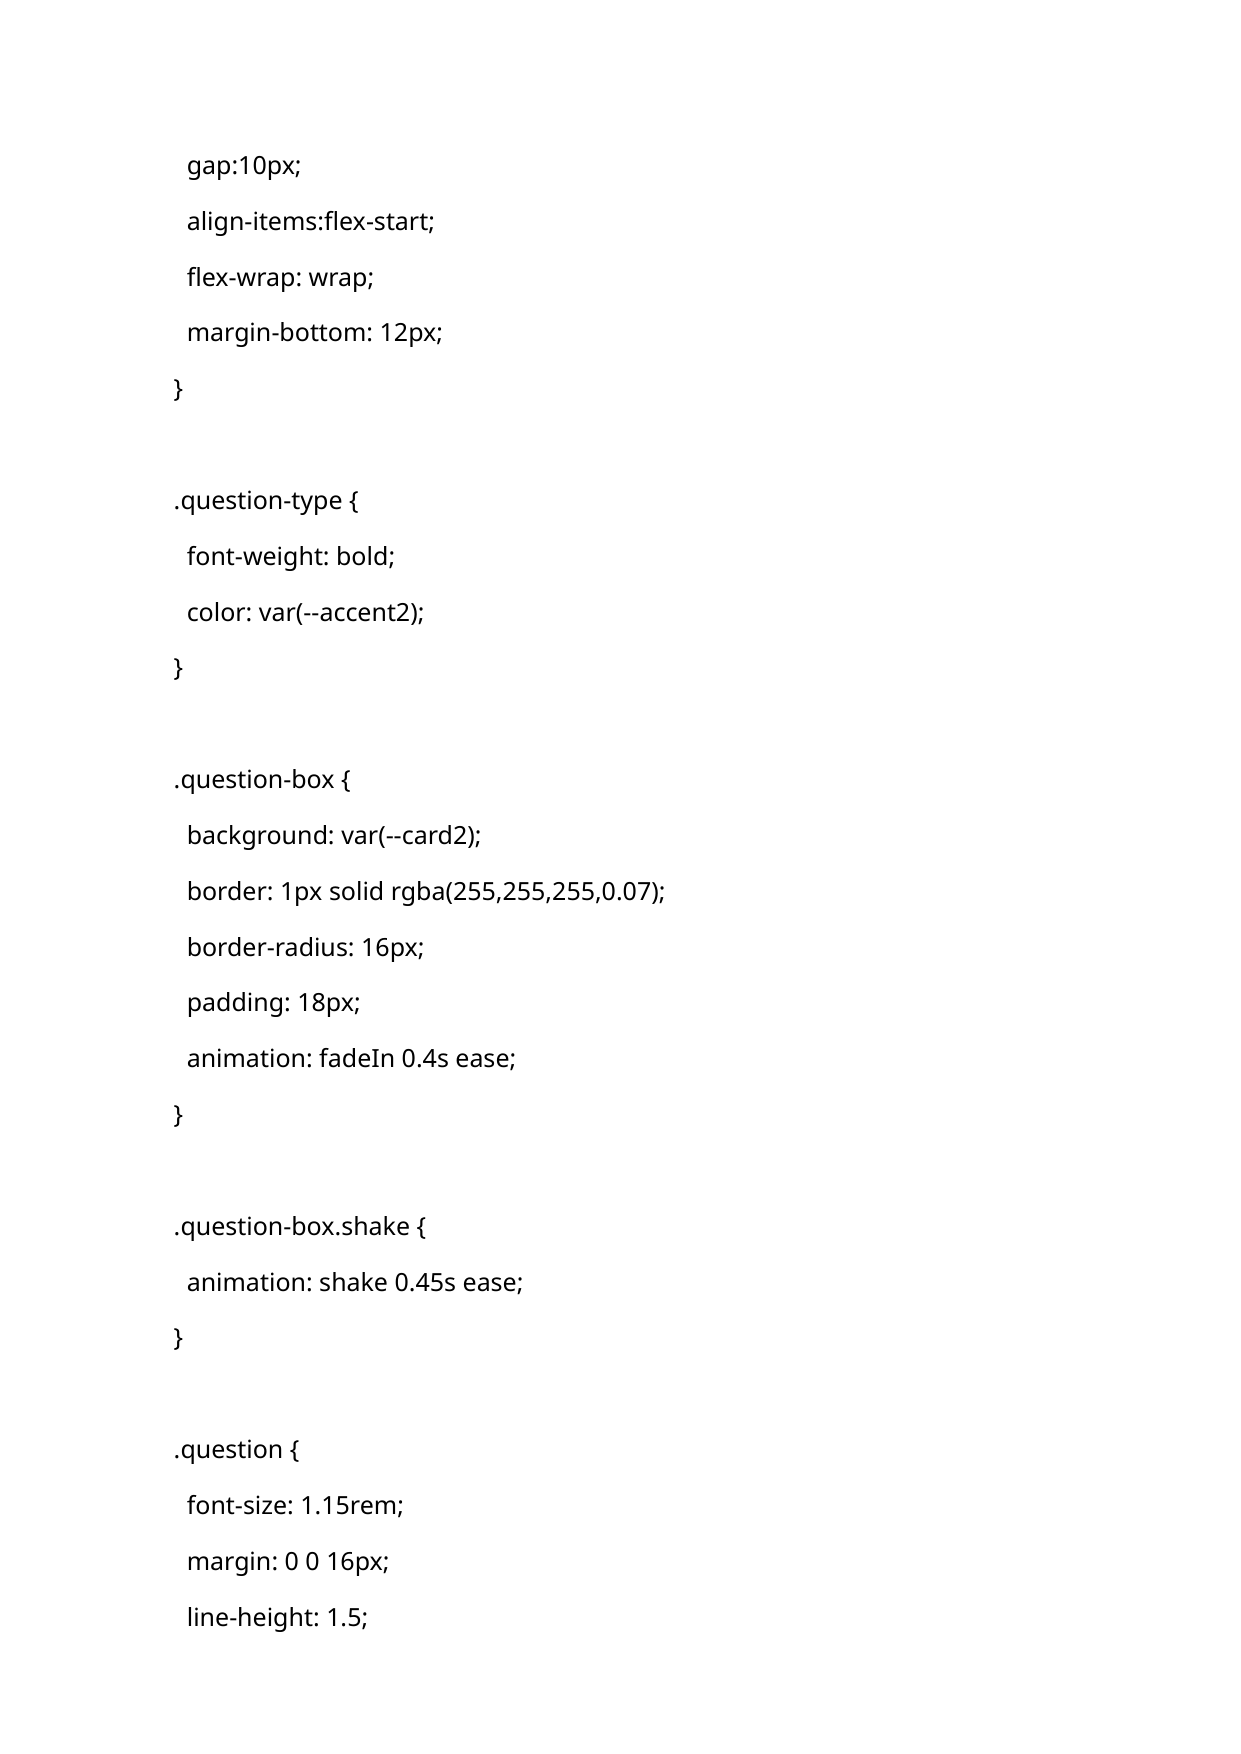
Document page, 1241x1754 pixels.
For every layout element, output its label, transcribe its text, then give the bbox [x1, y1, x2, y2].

text animation: shake 0.45s ease; [148, 1264, 1093, 1298]
text font-size: 1.15rem; [148, 1488, 1093, 1522]
text animation: fadeIn 0.4s ease; [148, 1041, 1093, 1075]
text } [148, 1320, 1093, 1354]
text line-height: 1.5; [148, 1599, 1093, 1633]
text } [148, 650, 1093, 684]
text font-weight: bold; [148, 538, 1093, 572]
text color: var(--accent2); [148, 594, 1093, 628]
text .question-box { [148, 762, 1093, 796]
text .question { [148, 1432, 1093, 1466]
text align-items:flex-start; [148, 203, 1093, 237]
text margin-bottom: 12px; [148, 315, 1093, 349]
text border: 1px solid rgba(255,255,255,0.07); [148, 873, 1093, 907]
text gap:10px; [148, 148, 1093, 182]
text } [148, 1097, 1093, 1131]
text } [148, 371, 1093, 405]
text .question-box.shake { [148, 1208, 1093, 1242]
text .question-type { [148, 483, 1093, 517]
text border-radius: 16px; [148, 929, 1093, 963]
text background: var(--card2); [148, 818, 1093, 852]
text flex-wrap: wrap; [148, 259, 1093, 293]
text padding: 18px; [148, 985, 1093, 1019]
text margin: 0 0 16px; [148, 1543, 1093, 1577]
